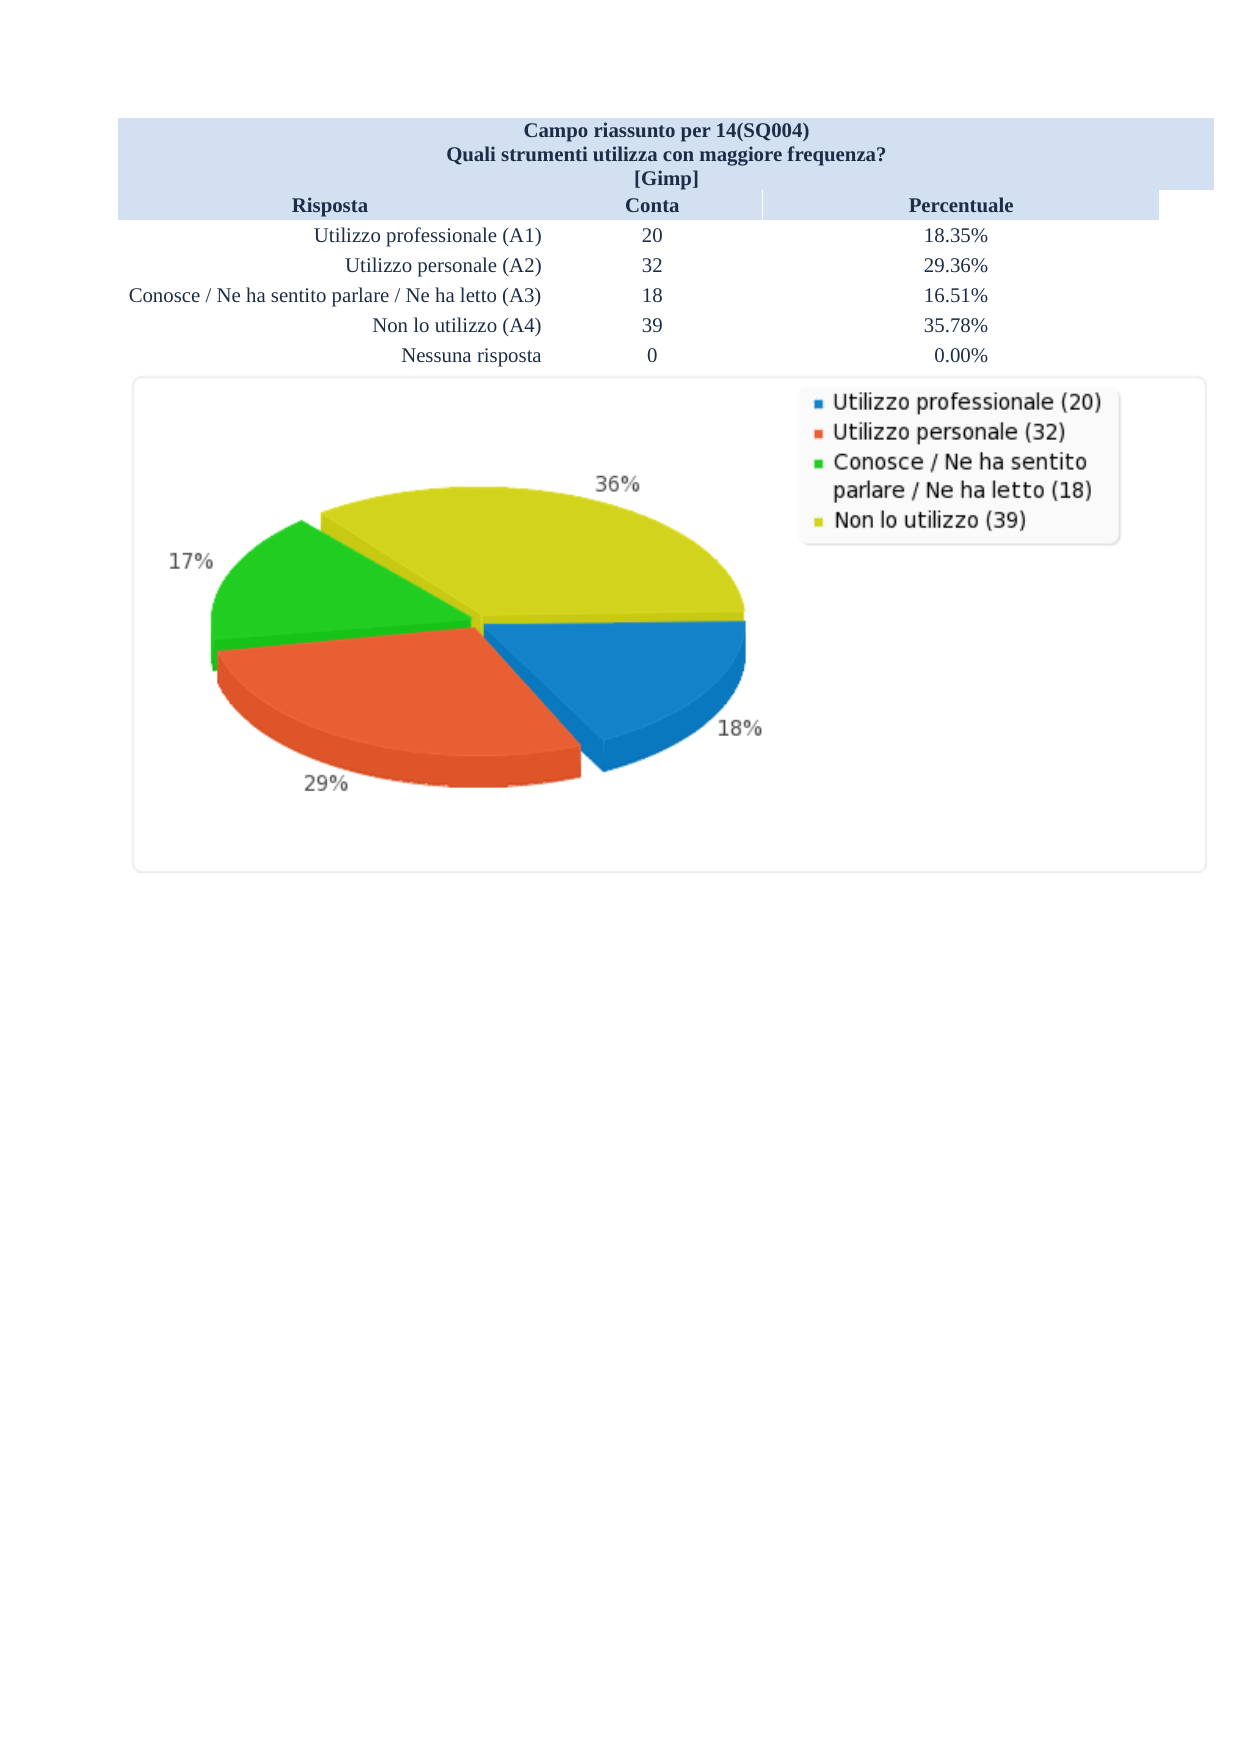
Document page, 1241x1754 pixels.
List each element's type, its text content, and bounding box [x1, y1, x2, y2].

table_cell 20 [542, 220, 762, 250]
picture [125, 369, 1207, 873]
table_header Campo riassunto per 14(SQ004) [118, 118, 1214, 142]
table_cell 0.00% [763, 340, 1159, 369]
table_cell Conta [542, 190, 762, 220]
table_cell [1160, 220, 1214, 250]
table_cell [1160, 310, 1214, 340]
table_cell Utilizzo personale (A2) [118, 250, 542, 280]
table_cell 32 [542, 250, 762, 280]
table_cell [1160, 280, 1214, 310]
table_cell Nessuna risposta [118, 340, 542, 370]
table_cell 18 [542, 280, 762, 310]
table_cell 0 [542, 340, 762, 369]
table_cell [1160, 190, 1214, 220]
table_cell Utilizzo professionale (A1) [118, 220, 542, 250]
table_cell Risposta [118, 190, 542, 220]
table_cell 18.35% [763, 220, 1159, 250]
table_cell Conosce / Ne ha sentito parlare / Ne ha letto (A3) [118, 280, 542, 310]
table_cell 39 [542, 310, 762, 340]
table_cell 16.51% [763, 280, 1159, 310]
table_cell 35.78% [763, 310, 1159, 340]
table_cell Non lo utilizzo (A4) [118, 310, 542, 340]
table_cell Quali strumenti utilizza con maggiore frequenza? [Gimp] [118, 142, 1214, 190]
table_cell [1160, 250, 1214, 280]
table_cell [1207, 370, 1214, 873]
table_cell 29.36% [763, 250, 1159, 280]
table_cell Percentuale [763, 190, 1159, 220]
table_cell [1160, 340, 1214, 370]
table_cell [118, 370, 125, 873]
